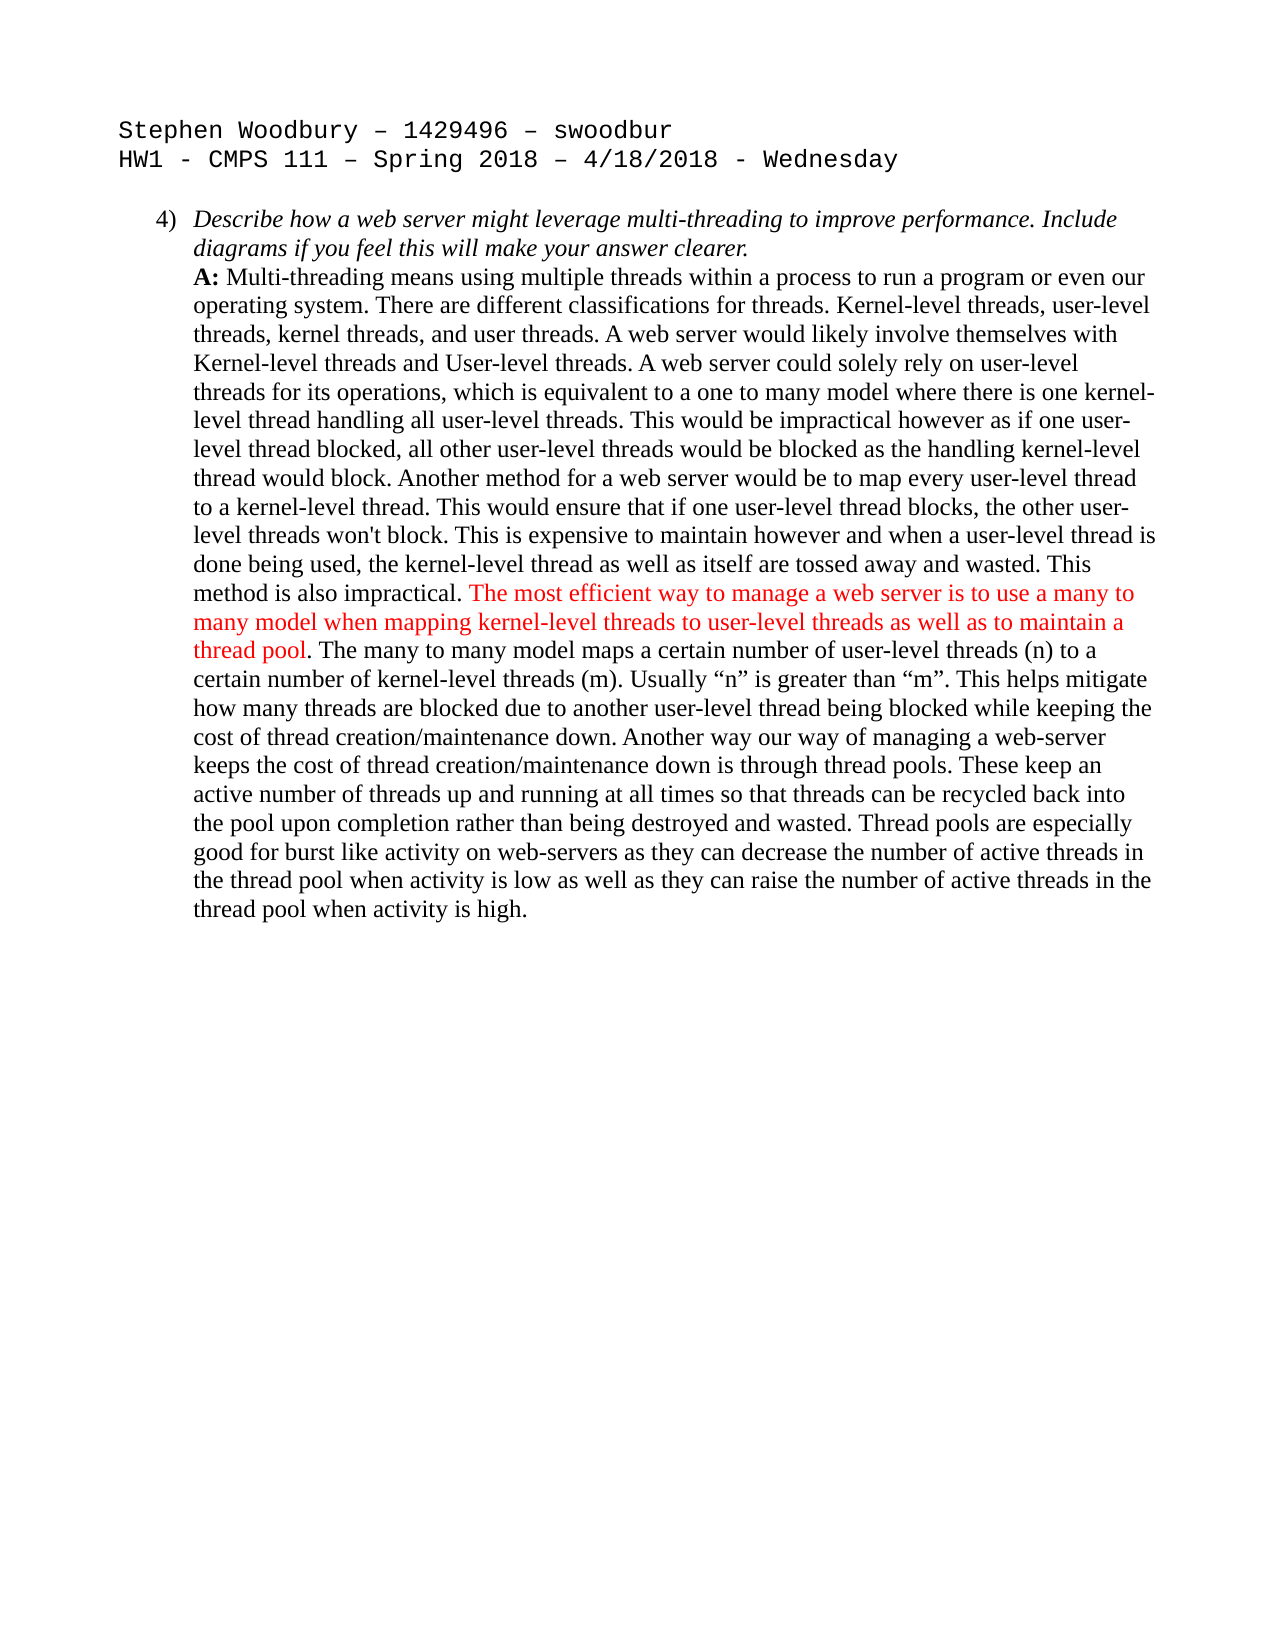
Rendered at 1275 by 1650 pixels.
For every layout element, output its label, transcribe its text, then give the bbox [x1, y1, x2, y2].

list Describe how a web server might leverage multi-threading to improve performance. Include diagrams if you feel this will make your answer clearer. [156, 204, 1157, 262]
list A: Multi-threading means using multiple threads within a process to run a program or even our operating system. There are different classifications for threads. Kernel-level threads, user-level threads, kernel threads, and user threads. A web server would likely involve themselves with Kernel-level threads and User-level threads. A web server could solely rely on user-level threads for its operations, which is equivalent to a one to many model where there is one kernel-level thread handling all user-level threads. This would be impractical however as if one user-level thread blocked, all other user-level threads would be blocked as the handling kernel-level thread would block. Another method for a web server would be to map every user-level thread to a kernel-level thread. This would ensure that if one user-level thread blocks, the other user-level threads won't block. This is expensive to maintain however and when a user-level thread is done being used, the kernel-level thread as well as itself are tossed away and wasted. This method is also impractical. The most efficient way to manage a web server is to use a many to many model when mapping kernel-level threads to user-level threads as well as to maintain a thread pool. The many to many model maps a certain number of user-level threads (n) to a certain number of kernel-level threads (m). Usually “n” is greater than “m”. This helps mitigate how many threads are blocked due to another user-level thread being blocked while keeping the cost of thread creation/maintenance down. Another way our way of managing a web-server keeps the cost of thread creation/maintenance down is through thread pools. These keep an active number of threads up and running at all times so that threads can be recycled back into the pool upon completion rather than being destroyed and wasted. Thread pools are especially good for burst like activity on web-servers as they can decrease the number of active threads in the thread pool when activity is low as well as they can raise the number of active threads in the thread pool when activity is high. [156, 262, 1157, 923]
